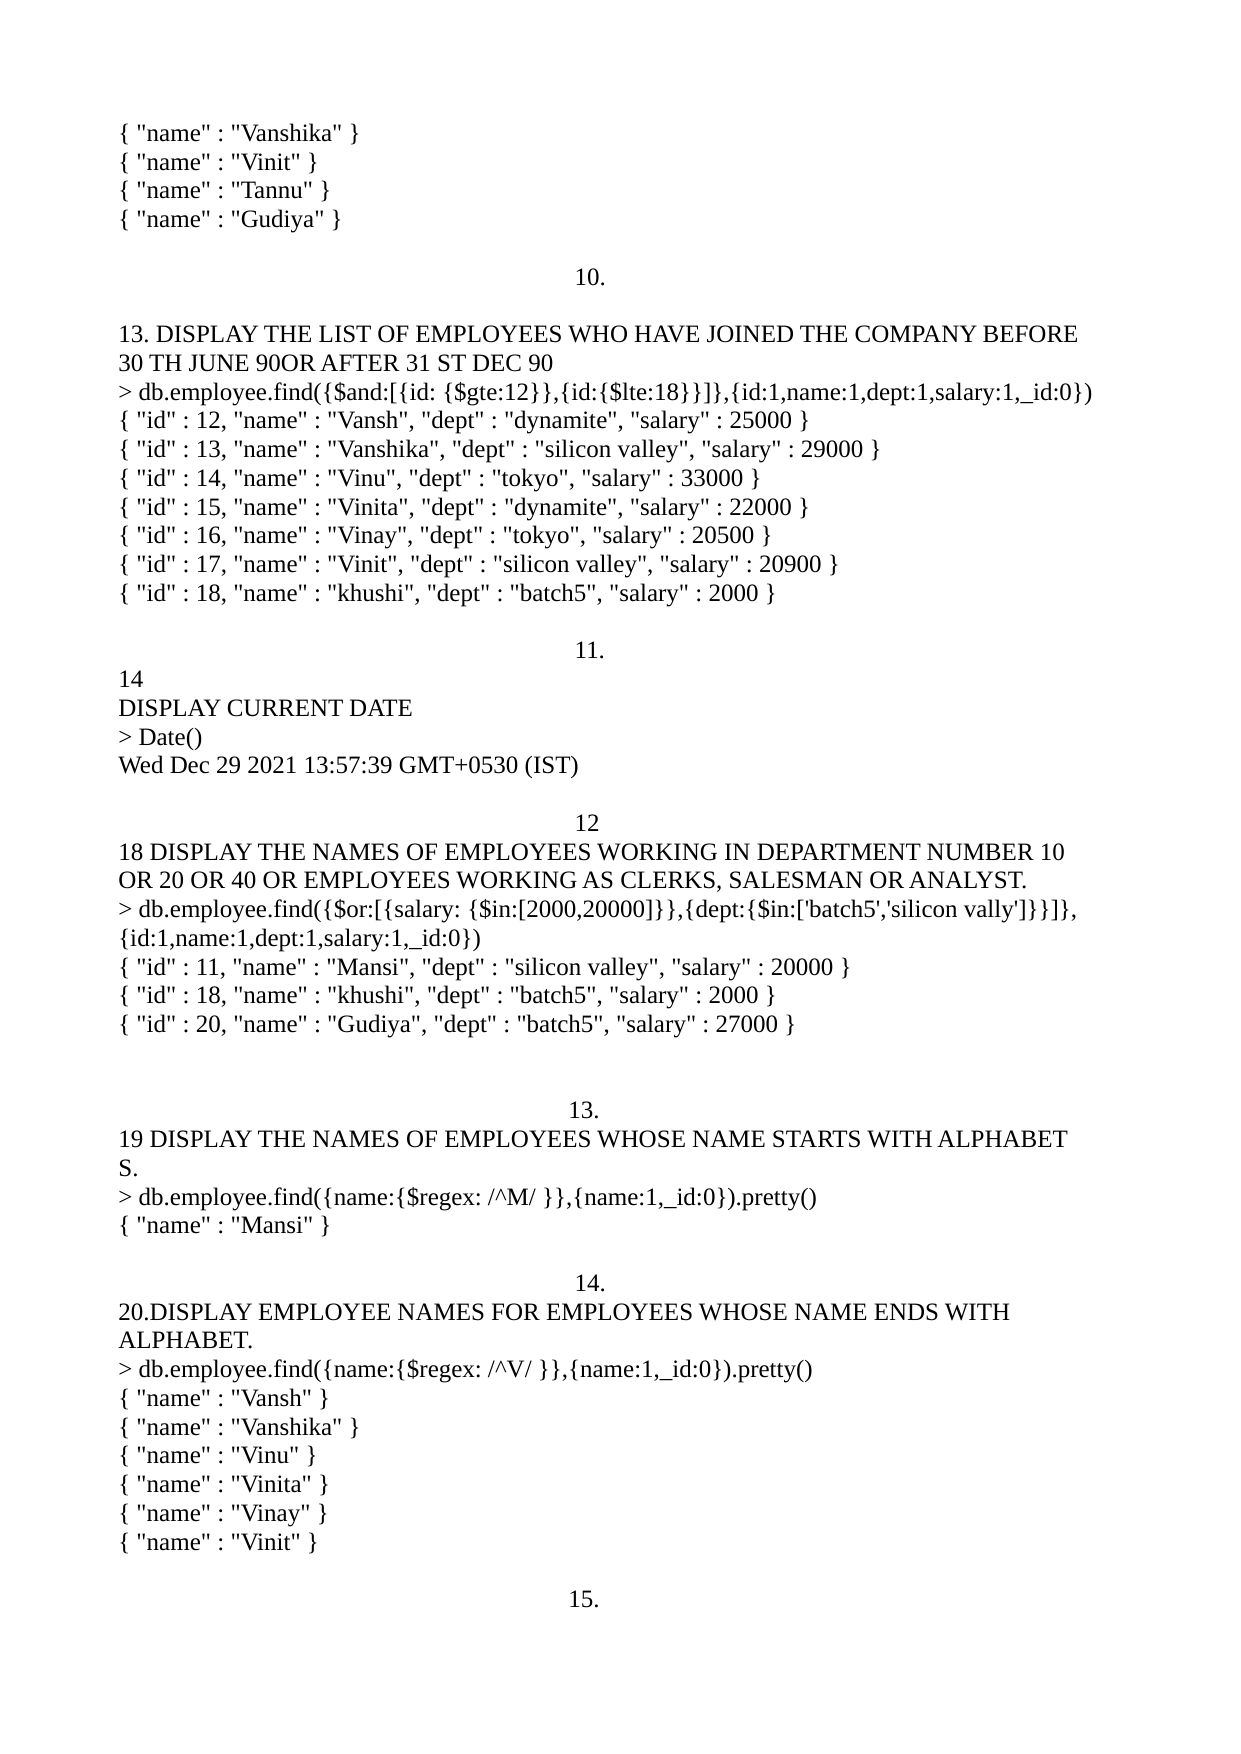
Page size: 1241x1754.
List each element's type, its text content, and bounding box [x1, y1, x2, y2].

text { "id" : 18, "name" : "khushi", "dept" : "batch5", "salary" : 2000 } [118, 578, 1122, 607]
text { "name" : "Mansi" } [118, 1211, 1122, 1239]
text 13. DISPLAY THE LIST OF EMPLOYEES WHO HAVE JOINED THE COMPANY BEFORE [118, 319, 1122, 348]
text 18 DISPLAY THE NAMES OF EMPLOYEES WORKING IN DEPARTMENT NUMBER 10 [118, 837, 1122, 866]
text { "name" : "Vinit" } [118, 147, 1122, 176]
text { "name" : "Vanshika" } [118, 1412, 1122, 1441]
text ALPHABET. [118, 1326, 1122, 1354]
text 15. [118, 1584, 1122, 1613]
text { "name" : "Tannu" } [118, 176, 1122, 204]
text 20.DISPLAY EMPLOYEE NAMES FOR EMPLOYEES WHOSE NAME ENDS WITH [118, 1297, 1122, 1326]
text DISPLAY CURRENT DATE [118, 693, 1122, 722]
text { "id" : 15, "name" : "Vinita", "dept" : "dynamite", "salary" : 22000 } [118, 492, 1122, 521]
text { "name" : "Vinit" } [118, 1527, 1122, 1556]
text { "id" : 12, "name" : "Vansh", "dept" : "dynamite", "salary" : 25000 } [118, 406, 1122, 434]
text { "name" : "Vanshika" } [118, 118, 1122, 147]
text 12 [118, 808, 1122, 837]
text > db.employee.find({name:{$regex: /^V/ }},{name:1,_id:0}).pretty() [118, 1354, 1122, 1383]
text 19 DISPLAY THE NAMES OF EMPLOYEES WHOSE NAME STARTS WITH ALPHABET [118, 1124, 1122, 1153]
text 11. [118, 636, 1122, 664]
text 14. [118, 1268, 1122, 1297]
text { "name" : "Vansh" } [118, 1383, 1122, 1412]
text > db.employee.find({name:{$regex: /^M/ }},{name:1,_id:0}).pretty() [118, 1182, 1122, 1211]
text { "id" : 20, "name" : "Gudiya", "dept" : "batch5", "salary" : 27000 } [118, 1009, 1122, 1038]
text Wed Dec 29 2021 13:57:39 GMT+0530 (IST) [118, 751, 1122, 779]
text 13. [118, 1096, 1122, 1124]
text 10. [118, 262, 1122, 291]
text S. [118, 1153, 1122, 1182]
text { "name" : "Vinay" } [118, 1498, 1122, 1527]
text { "id" : 13, "name" : "Vanshika", "dept" : "silicon valley", "salary" : 29000 } [118, 434, 1122, 463]
text { "name" : "Vinita" } [118, 1469, 1122, 1498]
text > Date() [118, 722, 1122, 751]
text { "id" : 18, "name" : "khushi", "dept" : "batch5", "salary" : 2000 } [118, 981, 1122, 1009]
text { "name" : "Vinu" } [118, 1441, 1122, 1469]
text 14 [118, 664, 1122, 693]
text { "id" : 14, "name" : "Vinu", "dept" : "tokyo", "salary" : 33000 } [118, 463, 1122, 492]
text { "name" : "Gudiya" } [118, 204, 1122, 233]
text { "id" : 11, "name" : "Mansi", "dept" : "silicon valley", "salary" : 20000 } [118, 952, 1122, 981]
text > db.employee.find({$or:[{salary: {$in:[2000,20000]}},{dept:{$in:['batch5','silicon vally']}}]},{id:1,name:1,dept:1,salary:1,_id:0}) [118, 894, 1122, 952]
text { "id" : 16, "name" : "Vinay", "dept" : "tokyo", "salary" : 20500 } [118, 521, 1122, 549]
text OR 20 OR 40 OR EMPLOYEES WORKING AS CLERKS, SALESMAN OR ANALYST. [118, 866, 1122, 894]
text > db.employee.find({$and:[{id: {$gte:12}},{id:{$lte:18}}]},{id:1,name:1,dept:1,salary:1,_id:0}) [118, 377, 1122, 406]
text { "id" : 17, "name" : "Vinit", "dept" : "silicon valley", "salary" : 20900 } [118, 549, 1122, 578]
text 30 TH JUNE 90OR AFTER 31 ST DEC 90 [118, 348, 1122, 377]
